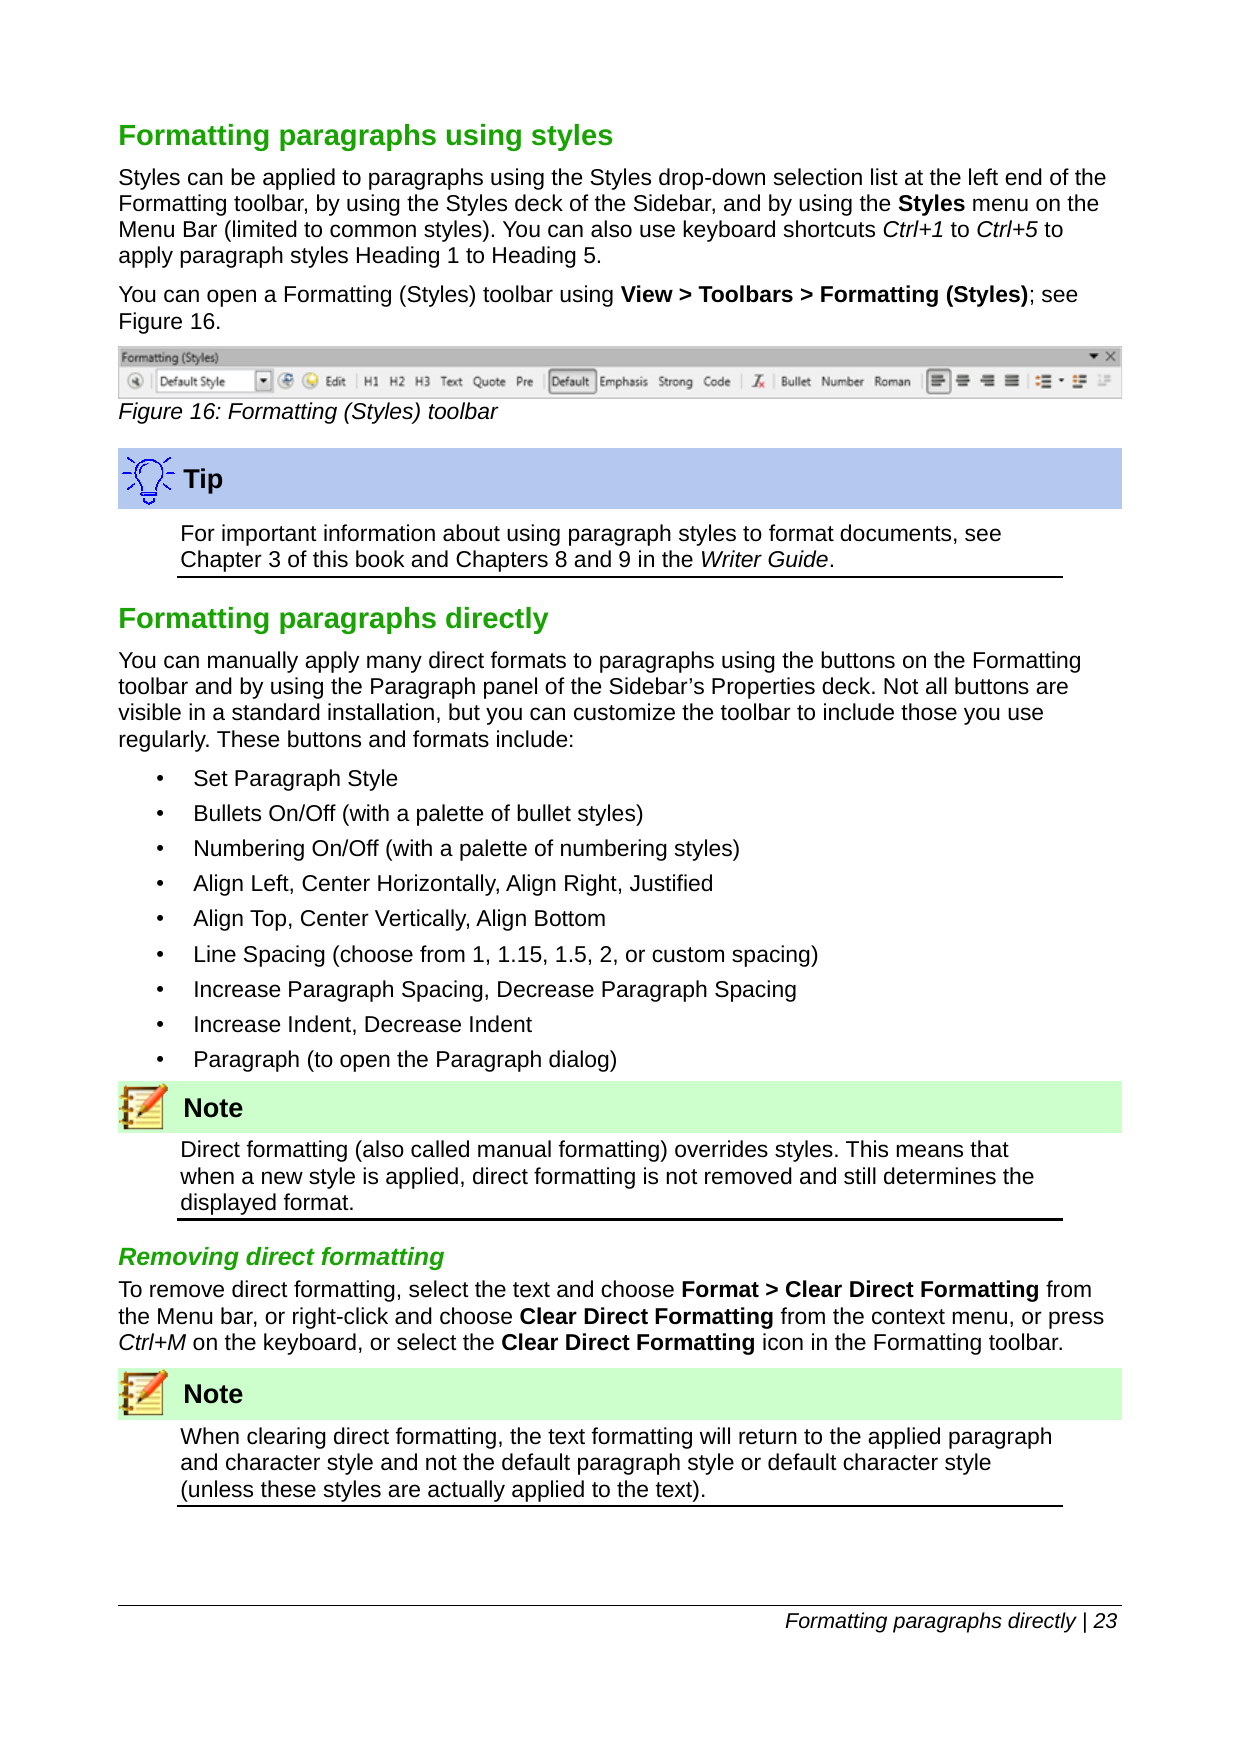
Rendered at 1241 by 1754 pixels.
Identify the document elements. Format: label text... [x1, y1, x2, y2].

text When clearing direct formatting, the text formatting will return to the applied paragraph and character style and not the default paragraph style or default character style (unless these styles are actually applied to the text). [177, 1420, 1063, 1505]
text Styles can be applied to paragraphs using the Styles drop-down selection list at the left end of the Formatting toolbar, by using the Styles deck of the Sidebar, and by using the Styles menu on the Menu Bar (limited to common styles). You can also use keyboard shortcuts Ctrl+1 to Ctrl+5 to apply paragraph styles Heading 1 to Heading 5. [118, 163, 1122, 269]
picture [119, 1368, 170, 1419]
text You can manually apply many direct formats to paragraphs using the buttons on the Formatting toolbar and by using the Paragraph panel of the Sidebar’s Properties deck. Not all buttons are visible in a standard installation, but you can customize the toolbar to include those you use regularly. These buttons and formats include: [118, 647, 1122, 752]
text For important information about using paragraph styles to format documents, see Chapter 3 of this book and Chapters 8 and 9 in the Writer Guide. [177, 517, 1063, 576]
list Set Paragraph Style [156, 764, 1122, 791]
subtitle Formatting paragraphs using styles [118, 118, 1122, 152]
text To remove direct formatting, select the text and choose Format > Clear Direct Formatting from the Menu bar, or right-click and choose Clear Direct Formatting from the context menu, or press Ctrl+M on the keyboard, or select the Clear Direct Formatting icon in the Formatting toolbar. [118, 1276, 1122, 1355]
text Direct formatting (also called manual formatting) overrides styles. This means that when a new style is applied, direct formatting is not removed and still determines the displayed format. [177, 1133, 1063, 1218]
list Increase Paragraph Spacing, Decrease Paragraph Spacing [156, 976, 1122, 1002]
subtitle Removing direct formatting [118, 1242, 1122, 1270]
subtitle Formatting paragraphs directly [118, 601, 1122, 635]
list Bullets On/Off (with a palette of bullet styles) [156, 800, 1122, 826]
subtitle Note [118, 1368, 1122, 1420]
picture [118, 346, 1123, 399]
list Line Spacing (choose from 1, 1.15, 1.5, 2, or custom spacing) [156, 941, 1122, 967]
list Align Top, Center Vertically, Align Bottom [156, 905, 1122, 932]
list Align Left, Center Horizontally, Align Right, Justified [156, 870, 1122, 896]
subtitle Note [118, 1081, 1122, 1133]
text Figure 16: Formatting (Styles) toolbar [118, 399, 1122, 424]
text You can open a Formatting (Styles) toolbar using View > Toolbars > Formatting (Styles); see Figure 16. [118, 281, 1122, 334]
picture [119, 1082, 170, 1133]
list Increase Indent, Decrease Indent [156, 1011, 1122, 1037]
list Numbering On/Off (with a palette of numbering styles) [156, 835, 1122, 861]
subtitle Tip [118, 448, 1122, 509]
list Paragraph (to open the Paragraph dialog) [156, 1046, 1122, 1072]
picture [119, 449, 179, 509]
